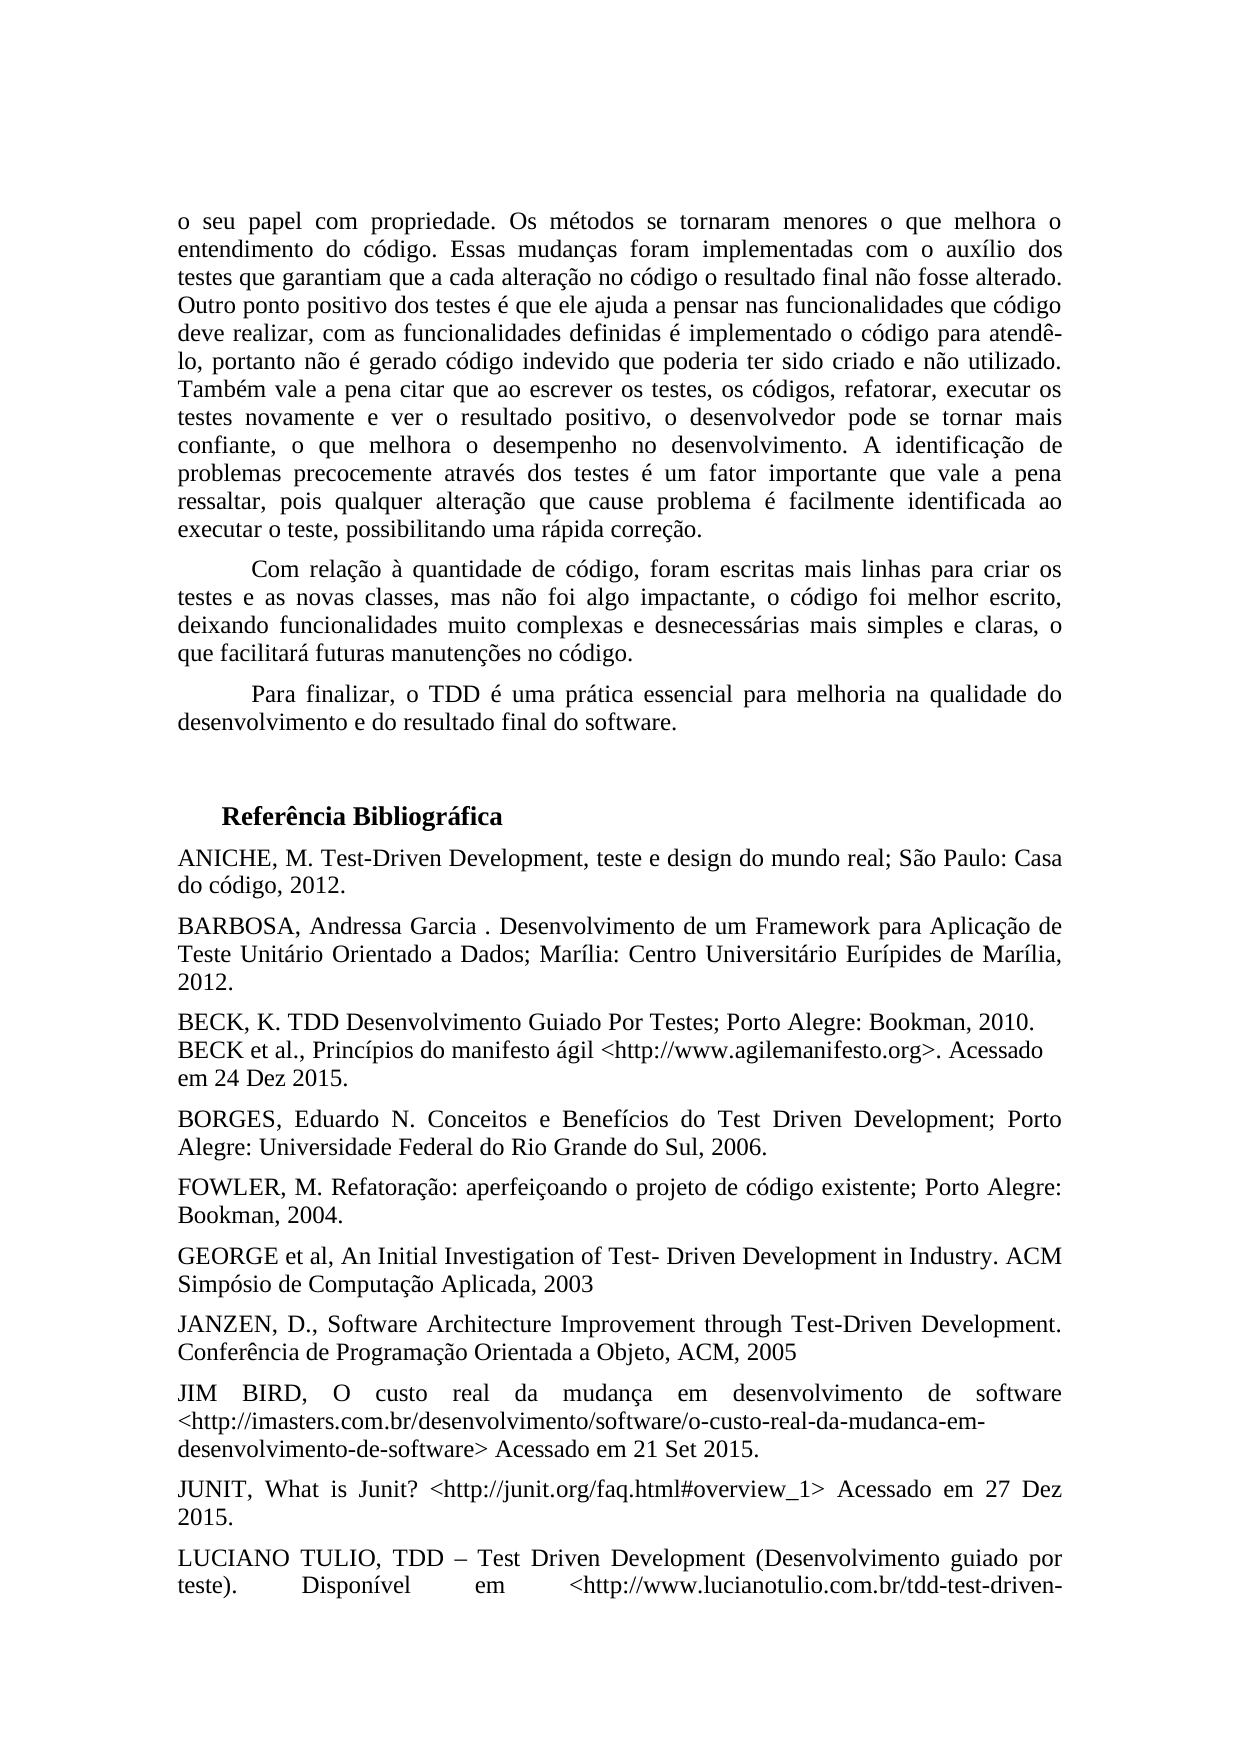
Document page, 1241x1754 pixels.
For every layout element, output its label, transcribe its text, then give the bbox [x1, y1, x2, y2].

text BARBOSA, Andressa Garcia . Desenvolvimento de um Framework para Aplicação de Teste Unitário Orientado a Dados; Marília: Centro Universitário Eurípides de Marília, 2012. [177, 912, 1063, 996]
text BECK, K. TDD Desenvolvimento Guiado Por Testes; Porto Alegre: Bookman, 2010. [177, 1008, 1063, 1036]
text LUCIANO TULIO, TDD – Test Driven Development (Desenvolvimento guiado por teste). Disponível em <http://www.lucianotulio.com.br/tdd-test-driven- [177, 1543, 1063, 1599]
text Para finalizar, o TDD é uma prática essencial para melhoria na qualidade do desenvolvimento e do resultado final do software. [177, 680, 1063, 736]
text ANICHE, M. Test-Driven Development, teste e design do mundo real; São Paulo: Casa do código, 2012. [177, 843, 1063, 899]
text JUNIT, What is Junit? <http://junit.org/faq.html#overview_1> Acessado em 27 Dez 2015. [177, 1475, 1063, 1531]
text GEORGE et al, An Initial Investigation of Test- Driven Development in Industry. ACM Simpósio de Computação Aplicada, 2003 [177, 1242, 1063, 1298]
text BECK et al., Princípios do manifesto ágil <http://www.agilemanifesto.org>. Acessado em 24 Dez 2015. [177, 1036, 1063, 1092]
text Com relação à quantidade de código, foram escritas mais linhas para criar os testes e as novas classes, mas não foi algo impactante, o código foi melhor escrito, deixando funcionalidades muito complexas e desnecessárias mais simples e claras, o que facilitará futuras manutenções no código. [177, 555, 1063, 667]
text FOWLER, M. Refatoração: aperfeiçoando o projeto de código existente; Porto Alegre: Bookman, 2004. [177, 1173, 1063, 1229]
title Referência Bibliográfica [177, 801, 1063, 831]
text JANZEN, D., Software Architecture Improvement through Test-Driven Development. Conferência de Programação Orientada a Objeto, ACM, 2005 [177, 1310, 1063, 1366]
text o seu papel com propriedade. Os métodos se tornaram menores o que melhora o entendimento do código. Essas mudanças foram implementadas com o auxílio dos testes que garantiam que a cada alteração no código o resultado final não fosse alterado. Outro ponto positivo dos testes é que ele ajuda a pensar nas funcionalidades que código deve realizar, com as funcionalidades definidas é implementado o código para atendê-lo, portanto não é gerado código indevido que poderia ter sido criado e não utilizado. Também vale a pena citar que ao escrever os testes, os códigos, refatorar, executar os testes novamente e ver o resultado positivo, o desenvolvedor pode se tornar mais confiante, o que melhora o desempenho no desenvolvimento. A identificação de problemas precocemente através dos testes é um fator importante que vale a pena ressaltar, pois qualquer alteração que cause problema é facilmente identificada ao executar o teste, possibilitando uma rápida correção. [177, 207, 1063, 543]
text JIM BIRD, O custo real da mudança em desenvolvimento de software <http://imasters.com.br/desenvolvimento/software/o-custo-real-da-mudanca-em-desenvolvimento-de-software> Acessado em 21 Set 2015. [177, 1378, 1063, 1463]
text BORGES, Eduardo N. Conceitos e Benefícios do Test Driven Development; Porto Alegre: Universidade Federal do Rio Grande do Sul, 2006. [177, 1105, 1063, 1161]
